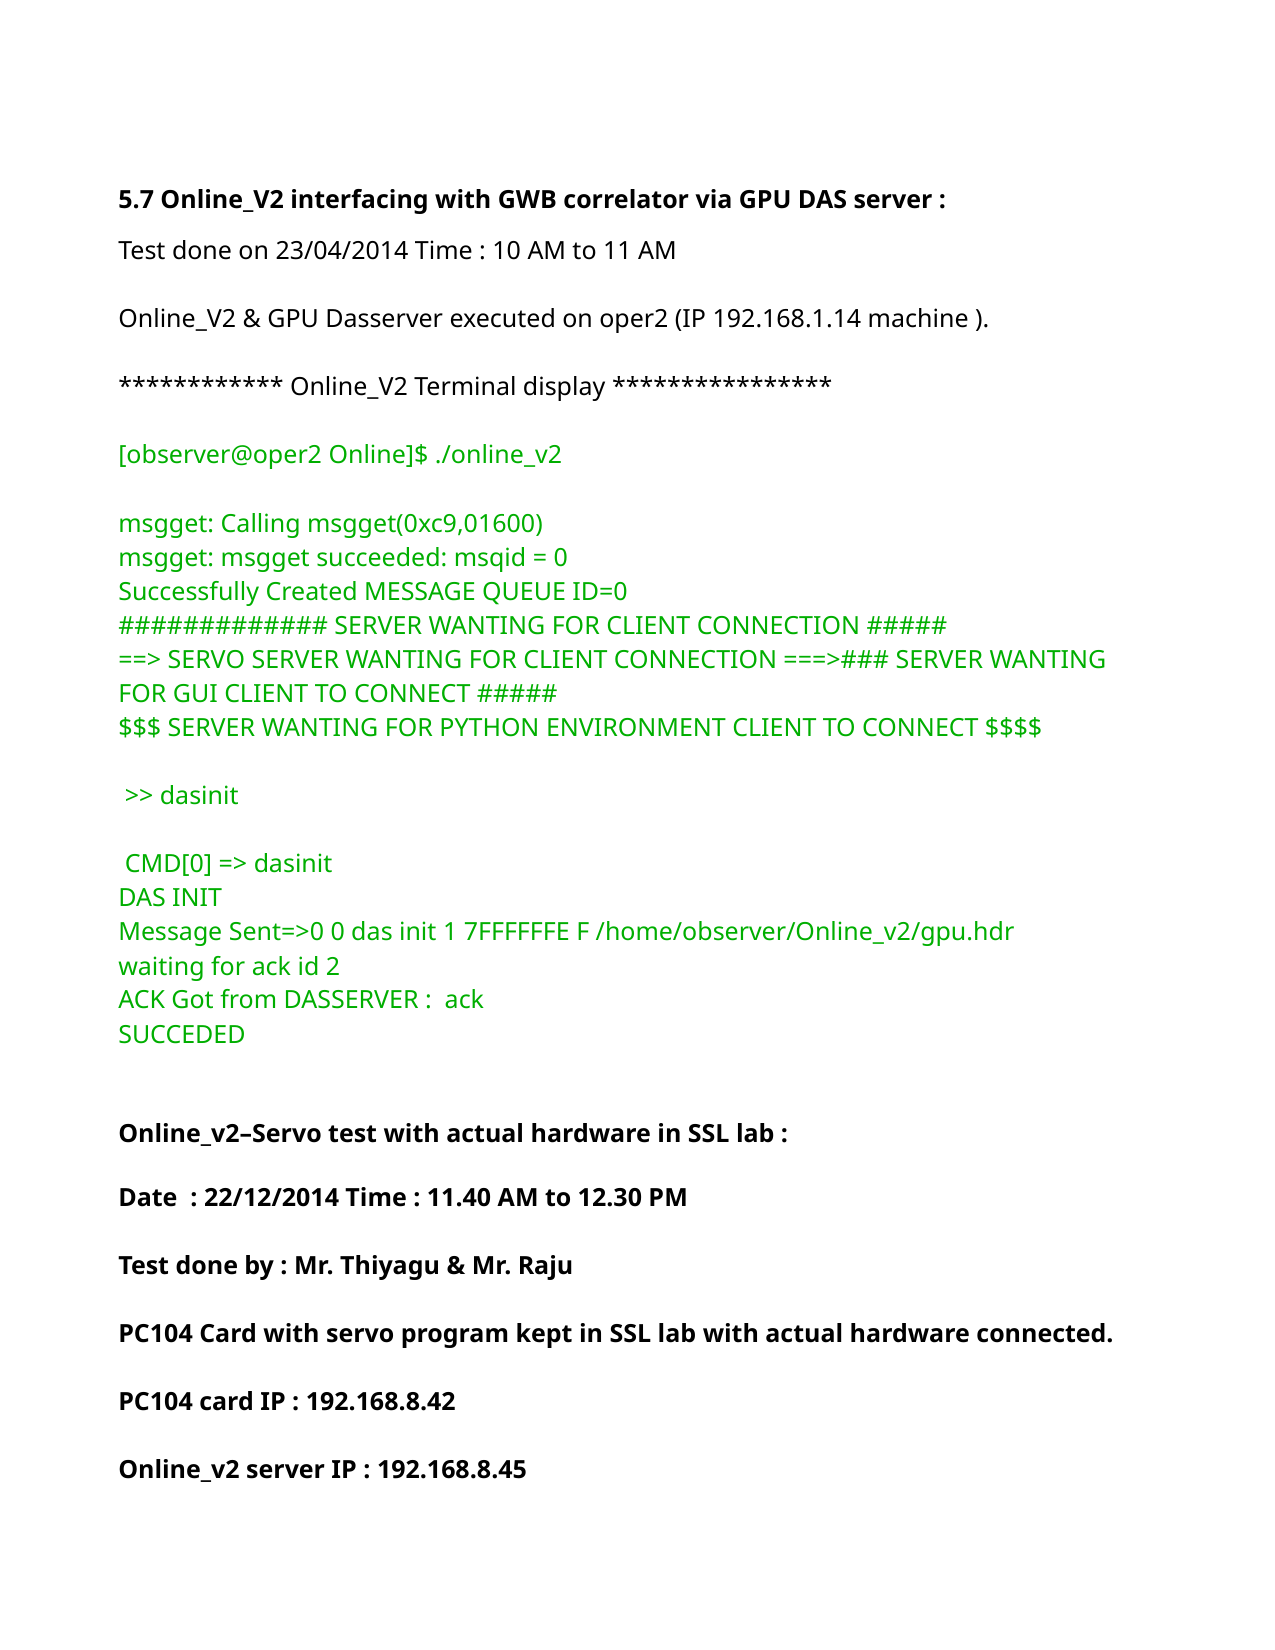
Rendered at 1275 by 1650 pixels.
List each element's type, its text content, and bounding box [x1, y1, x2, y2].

text PC104 card IP : 192.168.8.42 [118, 1383, 1157, 1418]
text Message Sent=>0 0 das init 1 7FFFFFFE F /home/observer/Online_v2/gpu.hdr [118, 914, 1157, 948]
text ************ Online_V2 Terminal display **************** [118, 369, 1157, 403]
text ACK Got from DASSERVER : ack [118, 982, 1157, 1016]
text Online_v2–Servo test with actual hardware in SSL lab : [118, 1116, 1157, 1150]
text Online_v2 server IP : 192.168.8.45 [118, 1452, 1157, 1486]
text waiting for ack id 2 [118, 948, 1157, 982]
text SUCCEDED [118, 1016, 1157, 1050]
text Test done by : Mr. Thiyagu & Mr. Raju [118, 1247, 1157, 1281]
text Online_V2 & GPU Dasserver executed on oper2 (IP 192.168.1.14 machine ). [118, 301, 1157, 335]
text CMD[0] => dasinit [118, 846, 1157, 880]
text ############# SERVER WANTING FOR CLIENT CONNECTION ##### [118, 607, 1157, 642]
text Date : 22/12/2014 Time : 11.40 AM to 12.30 PM [118, 1179, 1157, 1213]
text [observer@oper2 Online]$ ./online_v2 [118, 437, 1157, 471]
text Test done on 23/04/2014 Time : 10 AM to 11 AM [118, 233, 1157, 267]
text Successfully Created MESSAGE QUEUE ID=0 [118, 573, 1157, 607]
text DAS INIT [118, 880, 1157, 914]
text msgget: Calling msgget(0xc9,01600) [118, 505, 1157, 539]
text $$$ SERVER WANTING FOR PYTHON ENVIRONMENT CLIENT TO CONNECT $$$$ [118, 710, 1157, 744]
text >> dasinit [118, 778, 1157, 812]
text 5.7 Online_V2 interfacing with GWB correlator via GPU DAS server : [118, 182, 1157, 216]
text msgget: msgget succeeded: msqid = 0 [118, 539, 1157, 573]
text ==> SERVO SERVER WANTING FOR CLIENT CONNECTION ===>### SERVER WANTING FOR GUI CLIENT TO CONNECT ##### [118, 642, 1157, 710]
text PC104 Card with servo program kept in SSL lab with actual hardware connected. [118, 1315, 1157, 1349]
